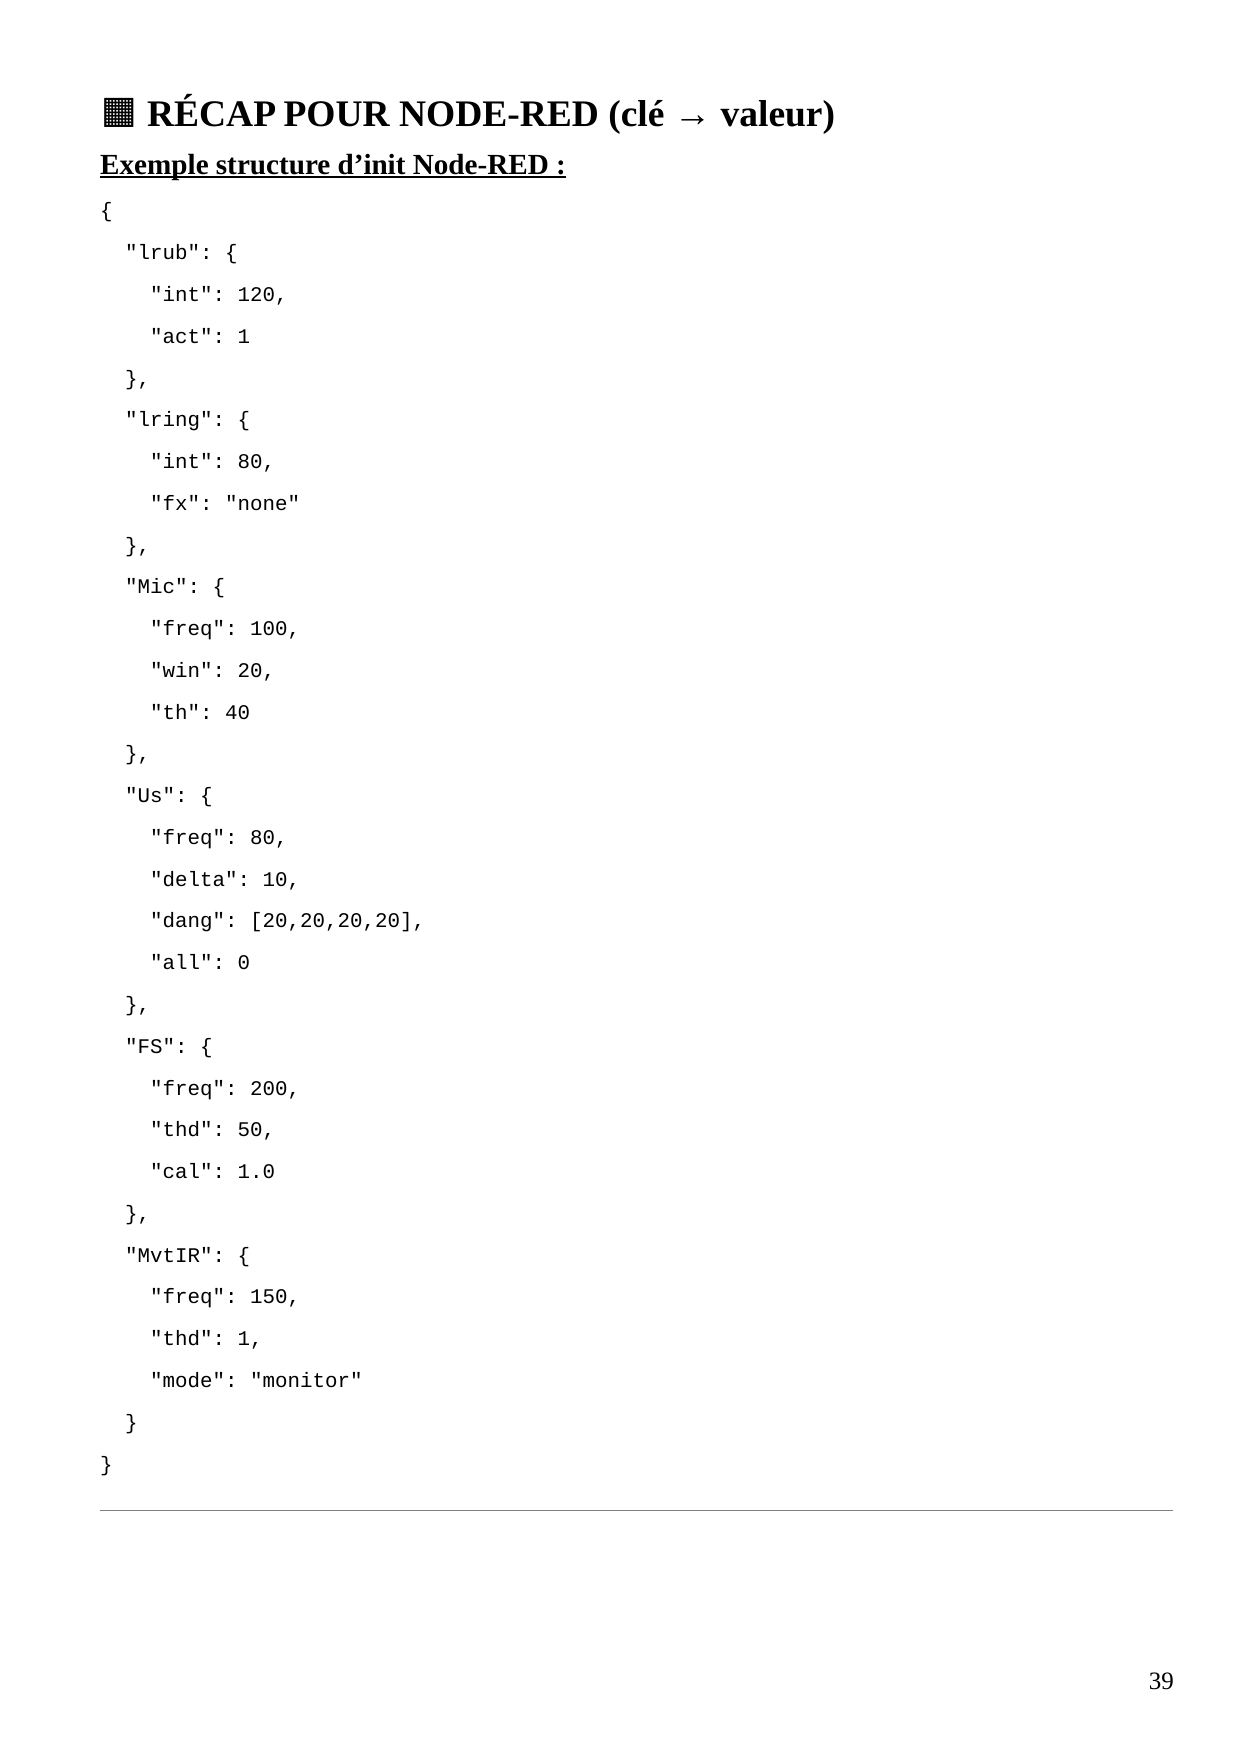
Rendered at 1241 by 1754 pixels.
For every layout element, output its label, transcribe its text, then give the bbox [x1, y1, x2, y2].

text }, [100, 367, 1173, 391]
text { [100, 200, 1173, 224]
text }, [100, 743, 1173, 767]
text "cal": 1.0 [100, 1161, 1173, 1185]
text "win": 20, [100, 660, 1173, 683]
subtitle 🟧 RÉCAP POUR NODE-RED (clé → valeur) [100, 92, 1173, 135]
text "thd": 1, [100, 1328, 1173, 1352]
text }, [100, 994, 1173, 1018]
text "mode": "monitor" [100, 1370, 1173, 1394]
text }, [100, 1203, 1173, 1227]
text } [100, 1412, 1173, 1435]
text } [100, 1453, 1173, 1477]
text "dang": [20,20,20,20], [100, 911, 1173, 934]
subtitle Exemple structure d’init Node-RED : [100, 147, 1173, 181]
text "th": 40 [100, 702, 1173, 725]
text "freq": 200, [100, 1078, 1173, 1101]
text "lrub": { [100, 242, 1173, 266]
text "freq": 150, [100, 1286, 1173, 1310]
text "act": 1 [100, 326, 1173, 349]
text "Us": { [100, 785, 1173, 809]
text "freq": 80, [100, 827, 1173, 851]
text "int": 80, [100, 451, 1173, 475]
text }, [100, 534, 1173, 558]
text "Mic": { [100, 576, 1173, 600]
text "delta": 10, [100, 869, 1173, 892]
text "FS": { [100, 1036, 1173, 1059]
text "fx": "none" [100, 493, 1173, 516]
text "lring": { [100, 409, 1173, 433]
text "int": 120, [100, 284, 1173, 308]
text "all": 0 [100, 952, 1173, 976]
text "MvtIR": { [100, 1245, 1173, 1268]
text "thd": 50, [100, 1119, 1173, 1143]
text "freq": 100, [100, 618, 1173, 642]
